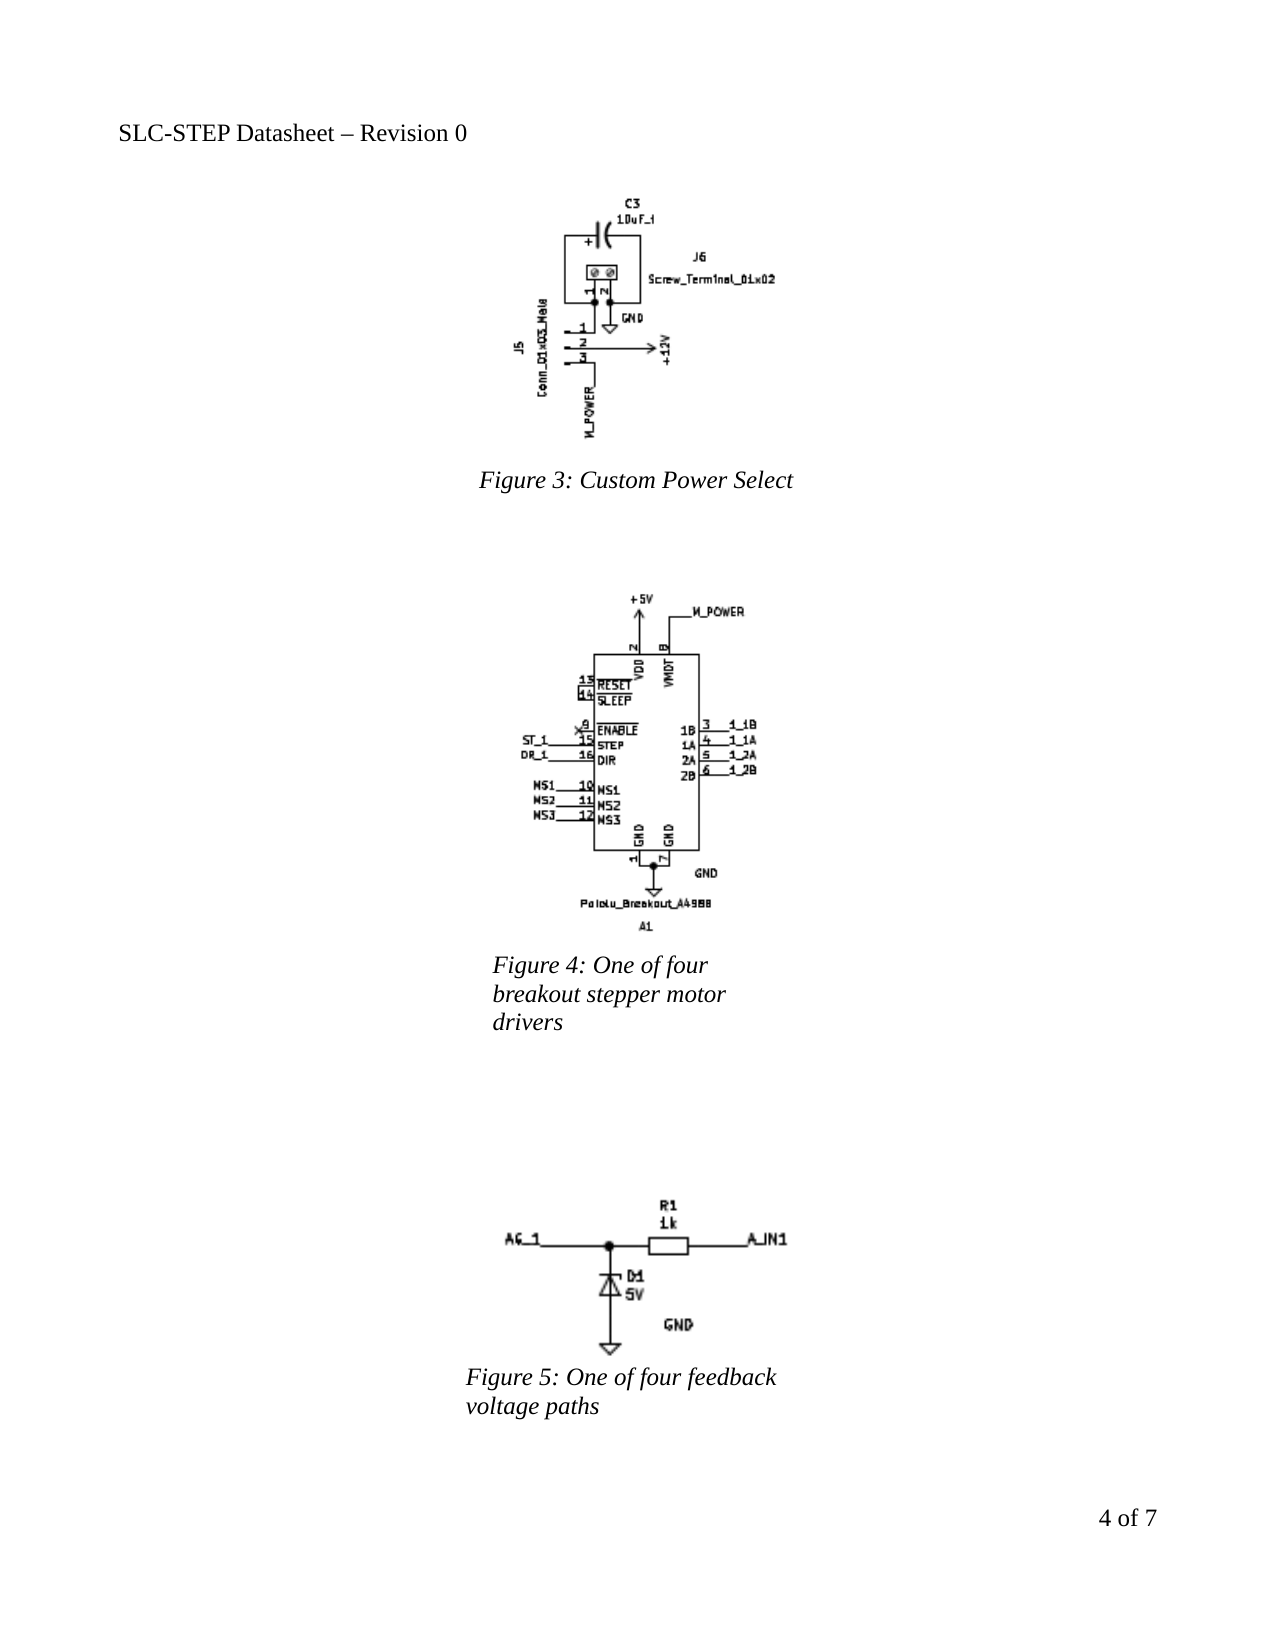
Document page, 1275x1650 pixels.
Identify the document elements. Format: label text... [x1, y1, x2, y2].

text Figure 4: One of four breakout stepper motor drivers [492, 950, 783, 1036]
text Figure 5: One of four feedback voltage paths [466, 1362, 816, 1419]
picture [465, 1164, 816, 1362]
picture [478, 188, 797, 466]
picture [492, 582, 783, 950]
text Figure 3: Custom Power Select [479, 466, 796, 494]
